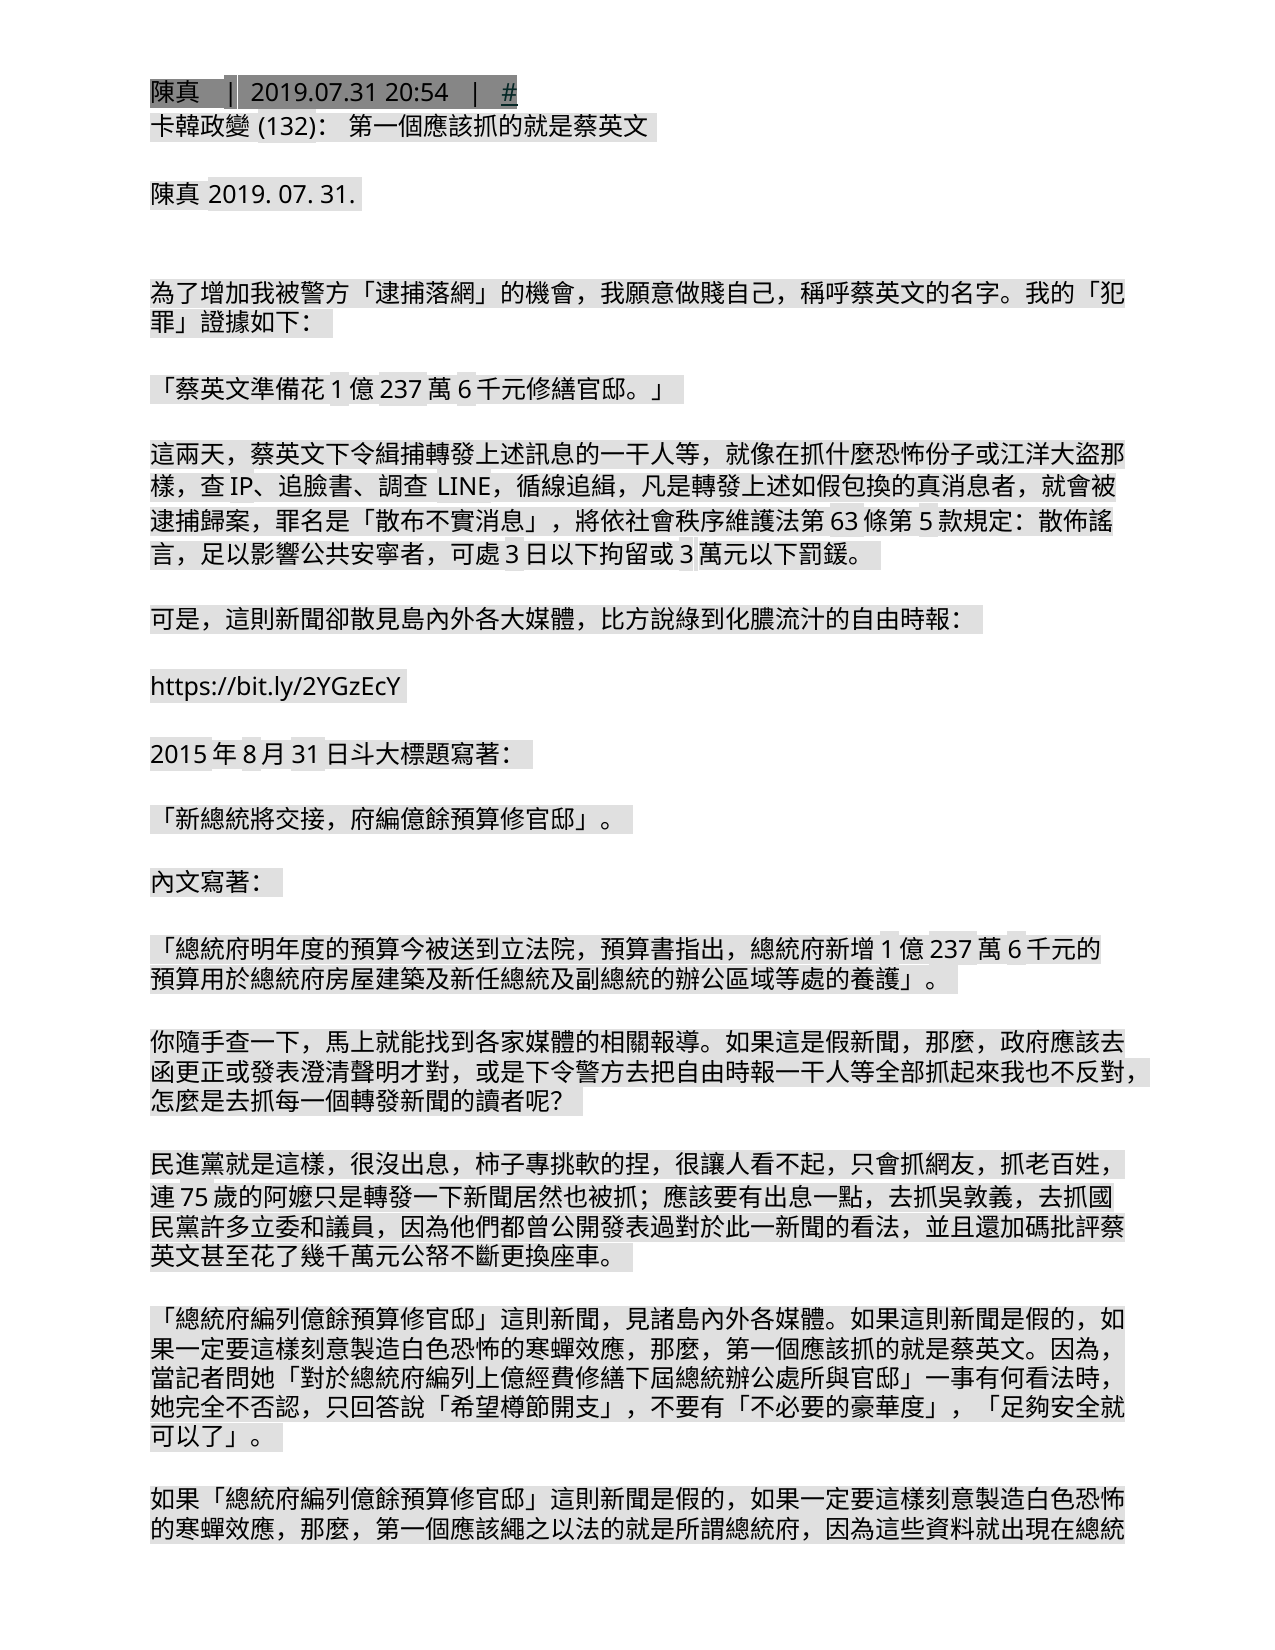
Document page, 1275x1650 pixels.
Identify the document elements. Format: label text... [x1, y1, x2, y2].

text 卡韓政變 (132)： 第一個應該抓的就是蔡英文 陳真 2019. 07. 31. 為了增加我被警方「逮捕落網」的機會，我願意做賤自己，稱呼蔡英文的名字。我的「犯罪」證據如下： 「蔡英文準備花1億237萬6千元修繕官邸。」 這兩天，蔡英文下令緝捕轉發上述訊息的一干人等，就像在抓什麼恐怖份子或江洋大盜那樣，查IP、追臉書、調查 LINE，循線追緝，凡是轉發上述如假包換的真消息者，就會被逮捕歸案，罪名是「散布不實消息」，將依社會秩序維護法第63條第5款規定：散佈謠言，足以影響公共安寧者，可處3日以下拘留或3萬元以下罰鍰。 可是，這則新聞卻散見島內外各大媒體，比方說綠到化膿流汁的自由時報： https://bit.ly/2YGzEcY 2015年8月31日斗大標題寫著： 「新總統將交接，府編億餘預算修官邸」。 內文寫著： 「總統府明年度的預算今被送到立法院，預算書指出，總統府新增1億237萬6千元的預算用於總統府房屋建築及新任總統及副總統的辦公區域等處的養護」。 你隨手查一下，馬上就能找到各家媒體的相關報導。如果這是假新聞，那麼，政府應該去函更正或發表澄清聲明才對，或是下令警方去把自由時報一干人等全部抓起來我也不反對，怎麼是去抓每一個轉發新聞的讀者呢？ 民進黨就是這樣，很沒出息，柿子專挑軟的捏，很讓人看不起，只會抓網友，抓老百姓，連75歲的阿嬤只是轉發一下新聞居然也被抓；應該要有出息一點，去抓吳敦義，去抓國民黨許多立委和議員，因為他們都曾公開發表過對於此一新聞的看法，並且還加碼批評蔡英文甚至花了幾千萬元公帑不斷更換座車。 「總統府編列億餘預算修官邸」這則新聞，見諸島內外各媒體。如果這則新聞是假的，如果一定要這樣刻意製造白色恐怖的寒蟬效應，那麼，第一個應該抓的就是蔡英文。因為，當記者問她「對於總統府編列上億經費修繕下屆總統辦公處所與官邸」一事有何看法時，她完全不否認，只回答說「希望樽節開支」，不要有「不必要的豪華度」，「足夠安全就可以了」。 如果「總統府編列億餘預算修官邸」這則新聞是假的，如果一定要這樣刻意製造白色恐怖的寒蟬效應，那麼，第一個應該繩之以法的就是所謂總統府，因為這些資料就出現在總統府網站上的「105年度總統府單位預算案」： https://bit.ly/2YCGPCE 但是，蔡英文卻說，官邸修繕只花了993萬。這真是鬼扯蛋。重點怎麼會是妳「目前」花了多少錢？重點是妳有權動用多少經費。 關於「總統府編列億餘預算修官邸」一事之相關討論眾多，三年來早已不可計數，但是三年後選舉到了，為了製造白色恐怖的寒蟬效應，為了堵住人民的嘴巴，為了壓制人民的批評，竟然下令警方四處去抓人，抓那些曾經張貼或轉發這則新聞的人，說他們「散佈謠言」，說他們「影響公共安寧」，並以各種充滿威脅性的聳動措詞，例如「數名嫌犯落網」、「逮捕歸案」、「揪出法辦」、「進一步追查謠言源頭」、「涉嫌重大」等等彷彿重大刑案的字眼來污名化批評者，藉以恐嚇與壓制民眾之批評，使其心生恐懼而噤若寒蟬。 蔡英文甚且進行政治影射，說這是「有心人士刻意操弄」，方便綠媒進一步扣上紅帽子；並且大幅報導說「又來了，又是韓粉在造謠」云云，把韓流和韓國瑜也扯進來。整個政治操弄手段，真是十分卑鄙、齷齪且窩囊。 民進黨是以為台灣的警察閒到整天沒事幹，所以叫他們去查緝臉書、追捕對民進黨不敬的網民嗎？民進黨是以為法院是他家開的嗎？所以動不動就「下令法辦」這個、「下令法辦」那個，把凡是對之不敬或不認同者全當成敵人，以法律做為一種政治打壓工具，企圖使人民噤聲。 「總統府編列億餘預算修官邸」的這件事，只是無數打壓例子之一，透過警方和檢調，不斷欺壓人民，製造恐怖氣氛。同樣的例子還有很多。 比方說，上星期，所謂內政部長徐國勇，竟然要求警方「查緝」某個臉書，說裏頭提到「內政部長徐國勇說：韓國瑜不配當高雄市長」，徐國勇說他不曾這麼說過，因此是「謠言」，要求警方依據社會秩序維護法，針對「散布不實消息」的網友們進行「調查」。 他媽的真是很可恥。這樣的人居然在當什麼內政部長，他是吃飽很閒嗎？整個民進黨每天無時無刻把韓國瑜醜化成智障、抹黑成低能小丑；還有什麼蘇貞昌的，沐猴而冠，更是離譜，居然當什麼行政院長，也是一樣整天吃飽閒閒沒事幹，就只會抹黑韓國瑜，每天罵他無能，百般羞辱之。整個所謂民進黨政府，整天就是忙著抹黑韓國瑜，好像什麼正經事都不用做，整個政府工作內容就只有黑韓似的。 在這樣一種鋪天蓋地的抹黑與醜化下，如果有網友說到「民進黨的誰誰誰說韓國瑜不配當高雄市長」，請問這算什麼「謠言」？需要整個黨政要員動不動就大張旗鼓下令警方追緝嗎？它媽的真是有夠可恥可惡。把一個人醜化抹黑成那樣，難道一定要確實曾經「說出」某個一模一樣的句子，才叫做陳述事實？ 如果要說造謠，天底下很難找到比民進黨及其御用媒體與走狗文人們更會造謠的。一個長期靠著謊言與造謠奪權撈錢吃香喝辣貪婪腐敗的政治詐騙犯罪集團，居然用所謂「打假」來打壓全然無辜的民眾，如果這還不叫做人渣，什麼是人渣？ 一個執政黨，一個國家之所謂政府，居然低級齷齪到用這樣一種抓語病及顛倒是非黑白的方式來對付人民。一個政府，倘若認為外界對某些事有所誤解，他輕易就能透過整個國家機器來澄清與說明不是嗎？世界上怎麼會有一個這樣齷齪且沒出息的政府及執政黨，其大官小官們，竟然忙著瞎掰、找語病，動用檢警調系統來對付根本無辜的一般民眾。 [150, 109, 1125, 1544]
text 陳真 | 2019.07.31 20:54 | # [150, 75, 1125, 109]
